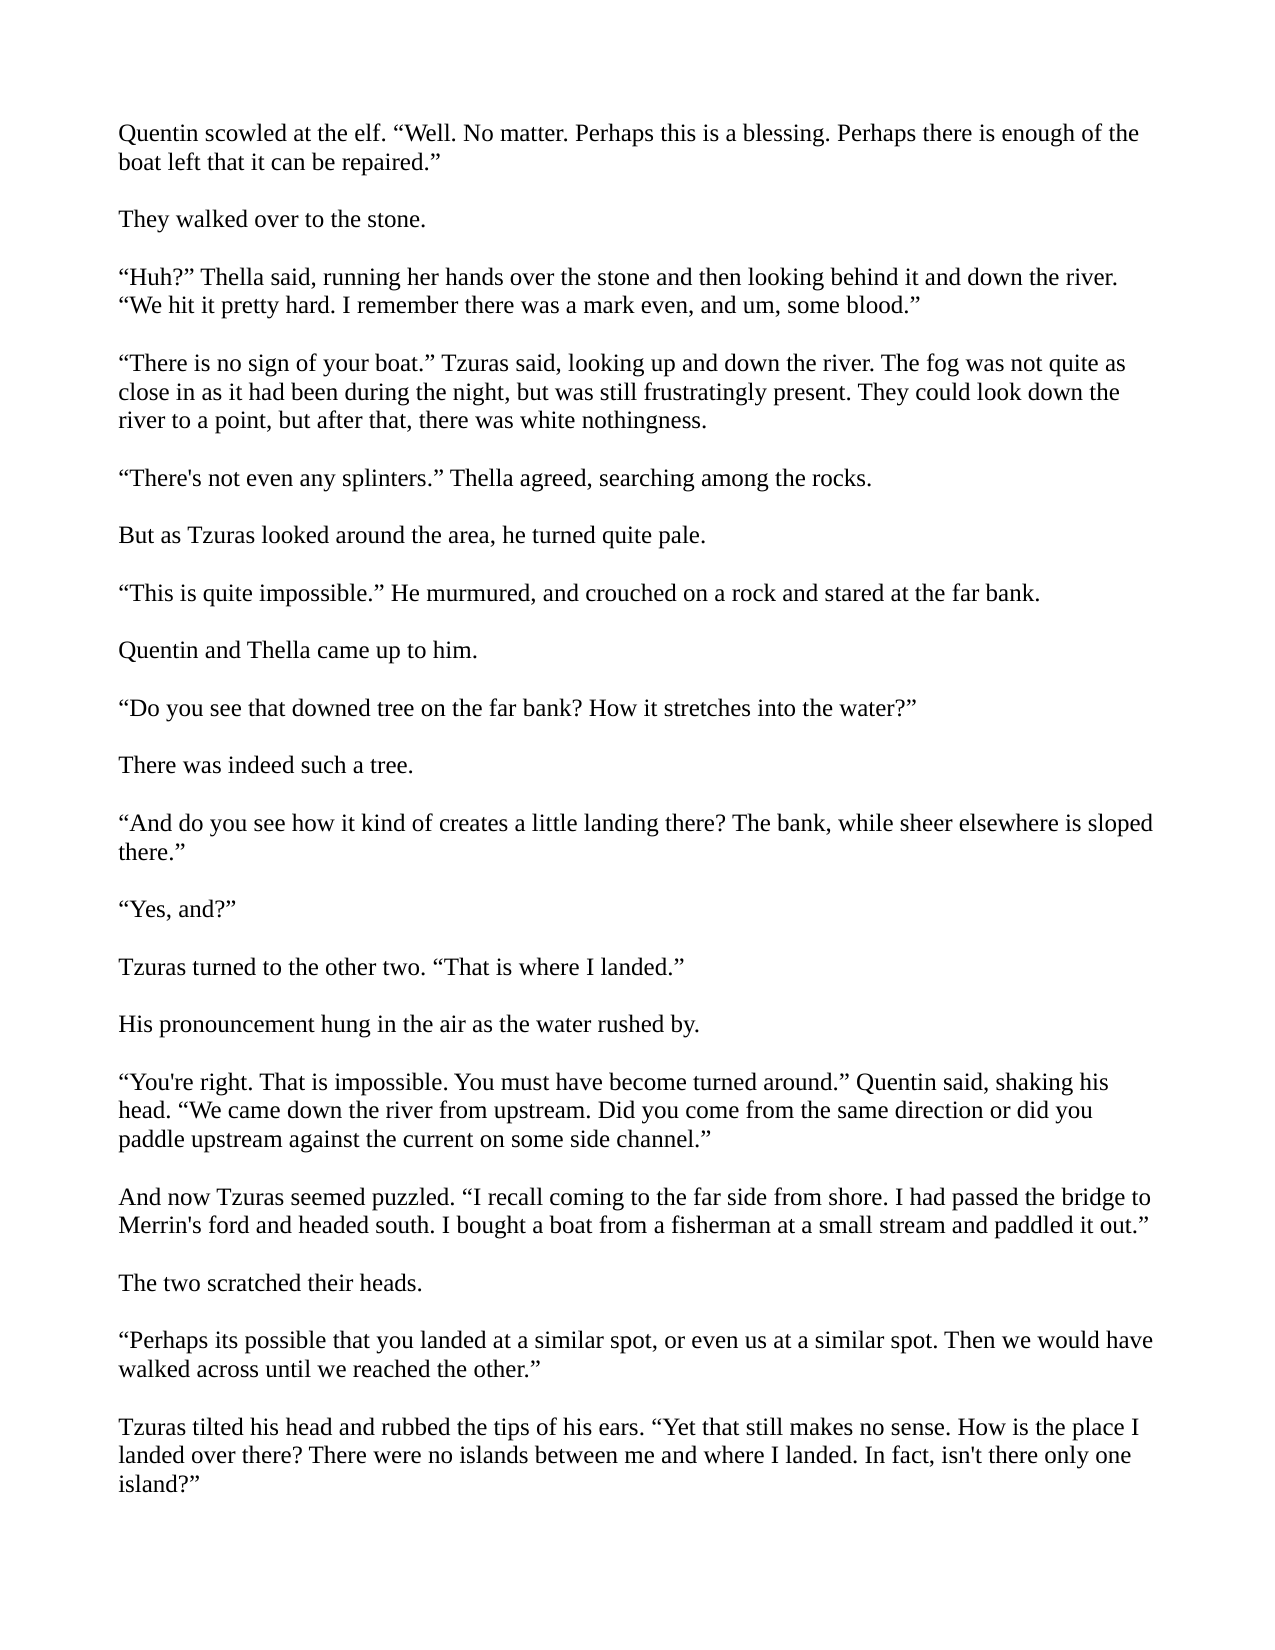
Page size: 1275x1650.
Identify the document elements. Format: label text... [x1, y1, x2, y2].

text “There's not even any splinters.” Thella agreed, searching among the rocks. [118, 463, 1157, 492]
text His pronouncement hung in the air as the water rushed by. [118, 1009, 1157, 1038]
text “This is quite impossible.” He murmured, and crouched on a rock and stared at the far bank. [118, 578, 1157, 607]
text “And do you see how it kind of creates a little landing there? The bank, while sheer elsewhere is sloped there.” [118, 808, 1157, 866]
text And now Tzuras seemed puzzled. “I recall coming to the far side from shore. I had passed the bridge to Merrin's ford and headed south. I bought a boat from a fisherman at a small stream and paddled it out.” [118, 1182, 1157, 1239]
text “Perhaps its possible that you landed at a similar spot, or even us at a similar spot. Then we would have walked across until we reached the other.” [118, 1326, 1157, 1383]
text Tzuras turned to the other two. “That is where I landed.” [118, 952, 1157, 981]
text But as Tzuras looked around the area, he turned quite pale. [118, 521, 1157, 549]
text They walked over to the stone. [118, 204, 1157, 233]
text “Do you see that downed tree on the far bank? How it stretches into the water?” [118, 693, 1157, 722]
text “You're right. That is impossible. You must have become turned around.” Quentin said, shaking his head. “We came down the river from upstream. Did you come from the same direction or did you paddle upstream against the current on some side channel.” [118, 1067, 1157, 1153]
text “Huh?” Thella said, running her hands over the stone and then looking behind it and down the river. “We hit it pretty hard. I remember there was a mark even, and um, some blood.” [118, 262, 1157, 319]
text Quentin and Thella came up to him. [118, 636, 1157, 664]
text Quentin scowled at the elf. “Well. No matter. Perhaps this is a blessing. Perhaps there is enough of the boat left that it can be repaired.” [118, 118, 1157, 176]
text The two scratched their heads. [118, 1268, 1157, 1297]
text Tzuras tilted his head and rubbed the tips of his ears. “Yet that still makes no sense. How is the place I landed over there? There were no islands between me and where I landed. In fact, isn't there only one island?” [118, 1412, 1157, 1498]
text “Yes, and?” [118, 894, 1157, 923]
text “There is no sign of your boat.” Tzuras said, looking up and down the river. The fog was not quite as close in as it had been during the night, but was still frustratingly present. They could look down the river to a point, but after that, there was white nothingness. [118, 348, 1157, 434]
text There was indeed such a tree. [118, 751, 1157, 779]
